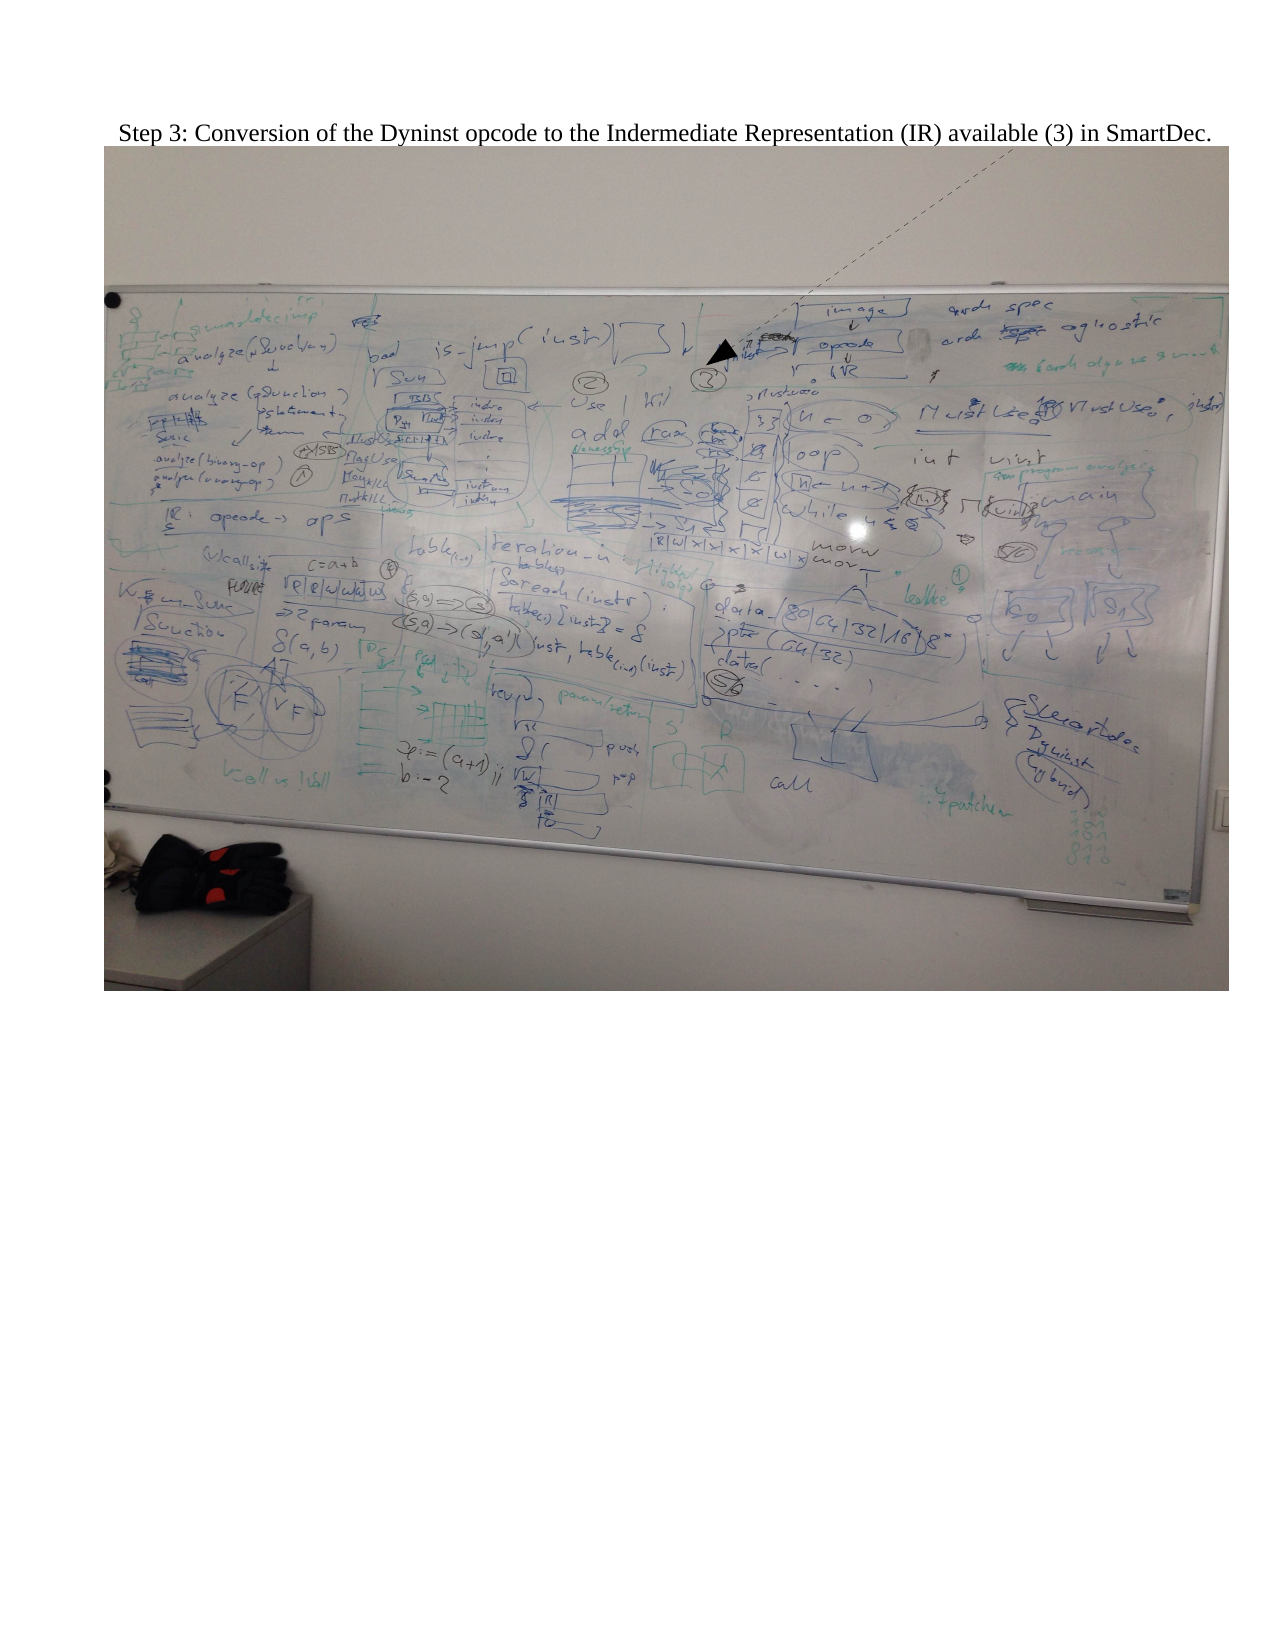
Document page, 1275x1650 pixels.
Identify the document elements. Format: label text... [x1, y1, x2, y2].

text Step 3: Conversion of the Dyninst opcode to the Indermediate Representation (IR) available (3) in SmartDec. [118, 118, 1243, 147]
picture [104, 146, 1229, 991]
